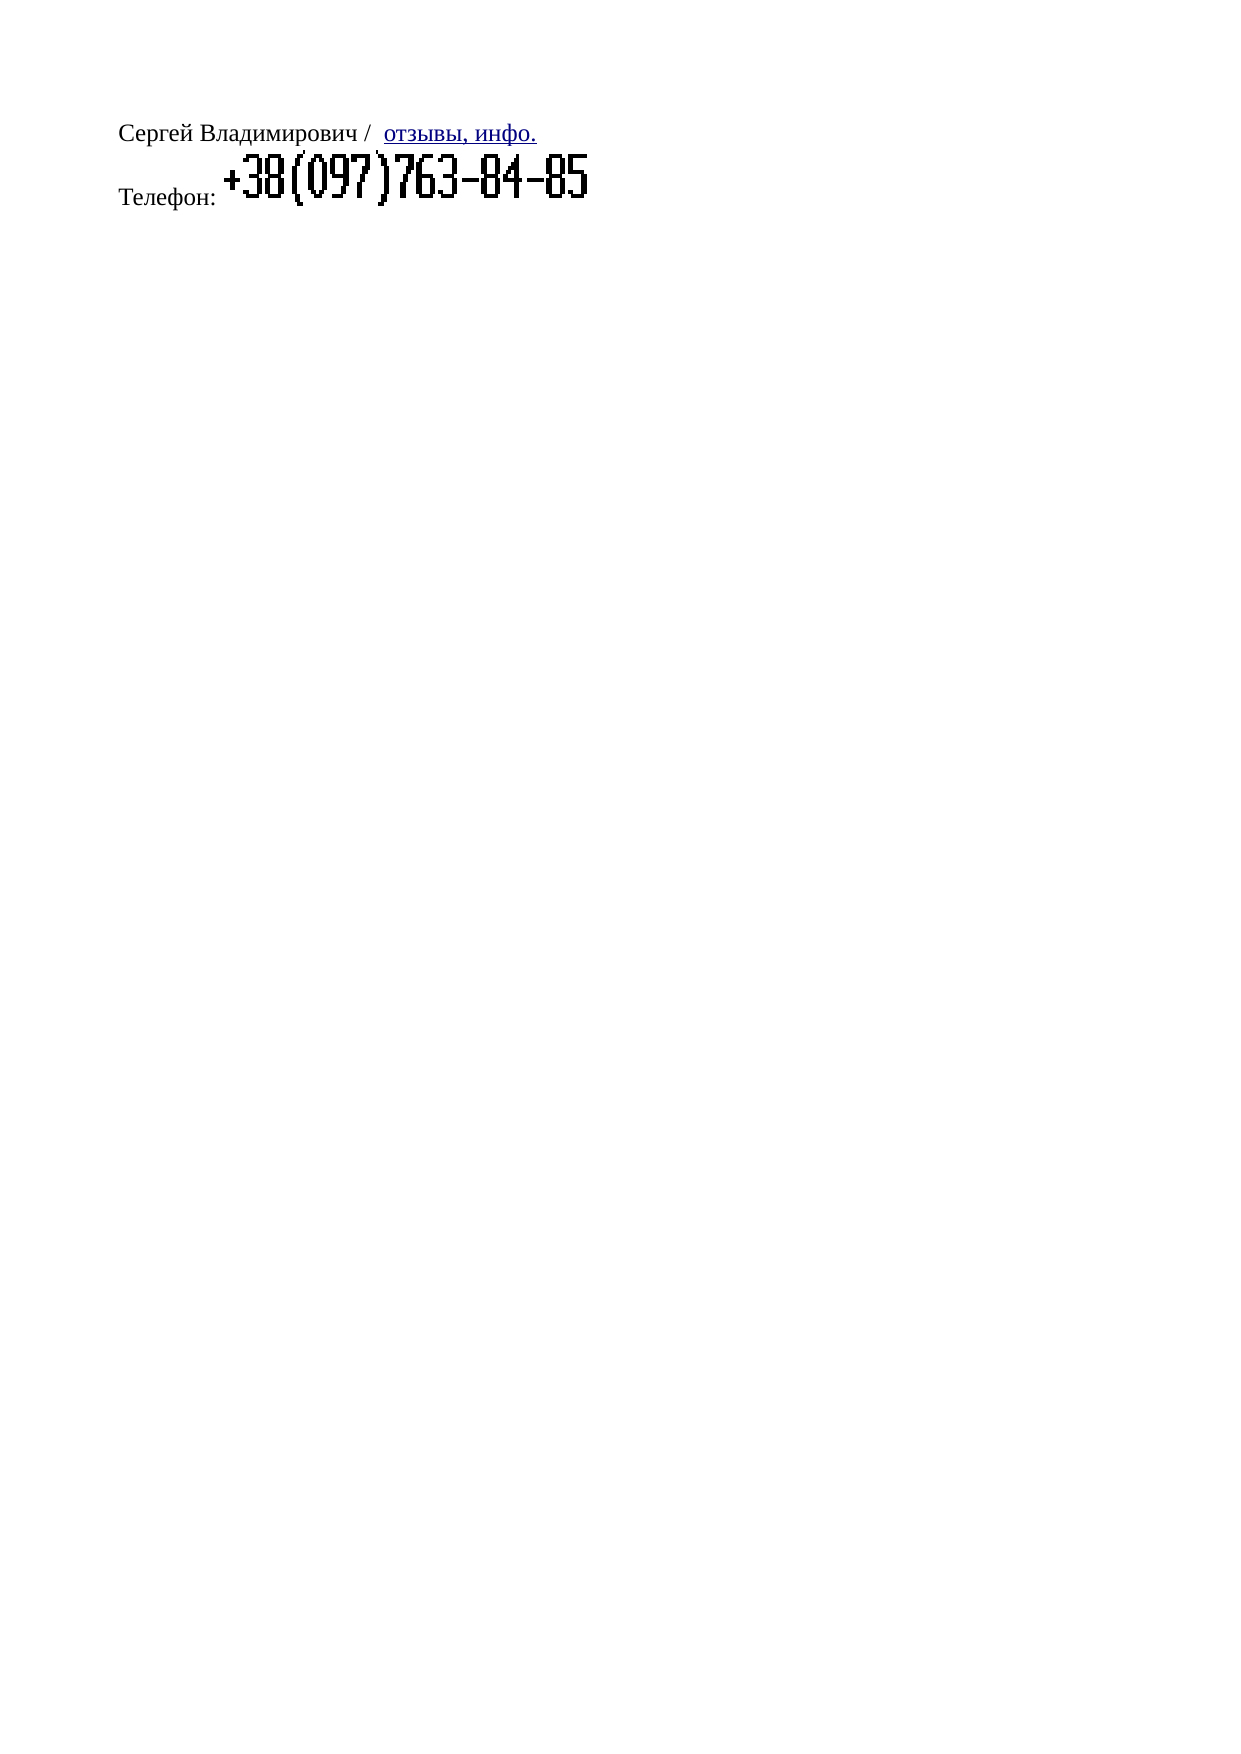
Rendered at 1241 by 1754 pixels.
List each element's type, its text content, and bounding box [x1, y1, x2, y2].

table_cell Сергей Владимирович / отзывы, инфо. [118, 118, 1122, 147]
table_cell Телефон: [118, 147, 1122, 211]
picture [222, 146, 636, 206]
